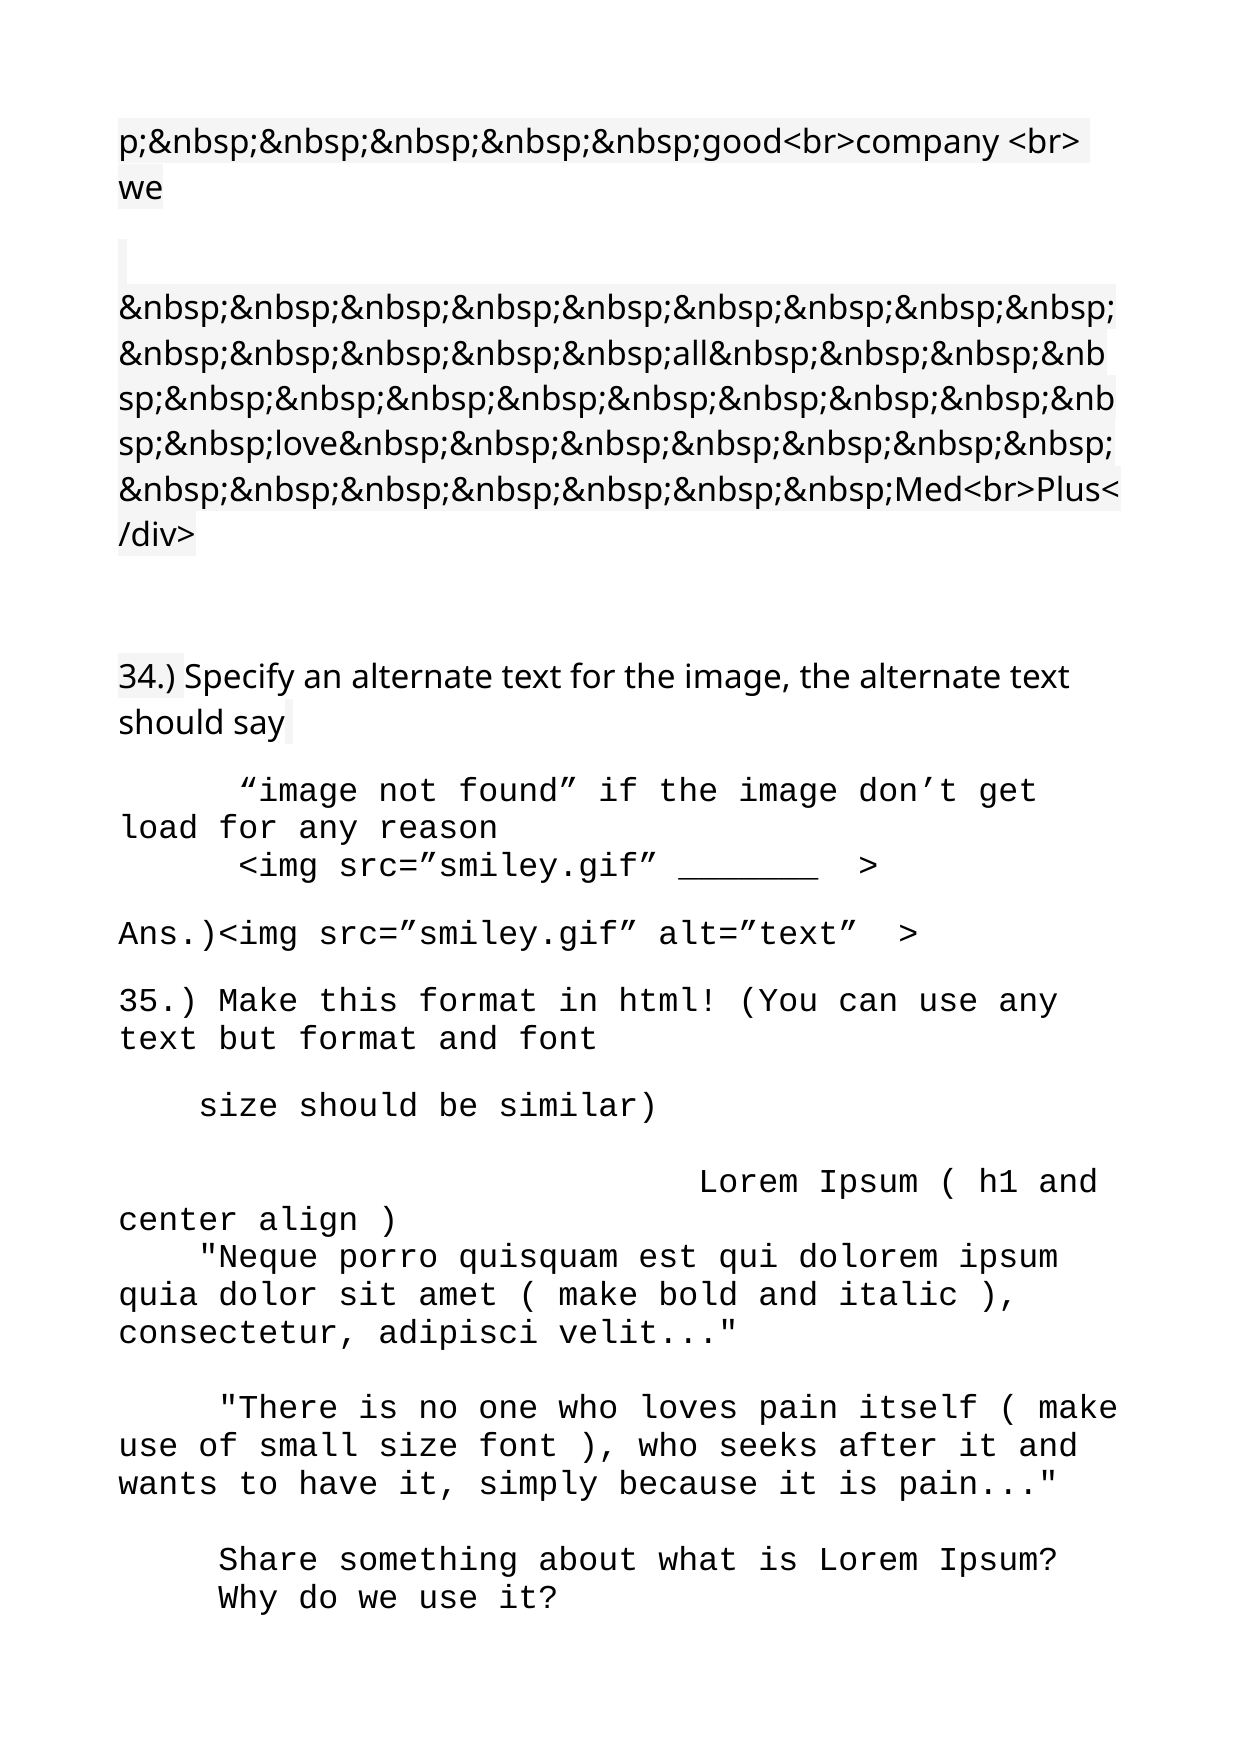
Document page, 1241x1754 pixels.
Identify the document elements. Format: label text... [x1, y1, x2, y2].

text size should be similar) [118, 1089, 1122, 1127]
text 35.) Make this format in html! (You can use any text but format and font [118, 984, 1122, 1059]
text &nbsp;&nbsp;&nbsp;&nbsp;&nbsp;&nbsp;&nbsp;&nbsp;&nbsp;&nbsp;&nbsp;&nbsp;&nbsp;&nbsp;all&nbsp;&nbsp;&nbsp;&nbsp;&nbsp;&nbsp;&nbsp;&nbsp;&nbsp;&nbsp;&nbsp;&nbsp;&nbsp;&nbsp;love&nbsp;&nbsp;&nbsp;&nbsp;&nbsp;&nbsp;&nbsp;&nbsp;&nbsp;&nbsp;&nbsp;&nbsp;&nbsp;&nbsp;Med<br>Plus</div> [118, 238, 1122, 556]
text Ans.)<img src=”smiley.gif” alt=”text” > [118, 916, 1122, 954]
text Share something about what is Lorem Ipsum? [118, 1542, 1122, 1580]
text p;&nbsp;&nbsp;&nbsp;&nbsp;&nbsp;good<br>company <br> we [118, 118, 1122, 209]
text "Neque porro quisquam est qui dolorem ipsum quia dolor sit amet ( make bold and italic ), consectetur, adipisci velit..." [118, 1240, 1122, 1353]
text Why do we use it? [118, 1580, 1122, 1618]
text <img src=”smiley.gif” _______ > [118, 849, 1122, 887]
text “image not found” if the image don’t get load for any reason [118, 773, 1122, 849]
text 34.) Specify an alternate text for the image, the alternate text should say [118, 653, 1122, 744]
text Lorem Ipsum ( h1 and center align ) [118, 1164, 1122, 1240]
text "There is no one who loves pain itself ( make use of small size font ), who seeks after it and wants to have it, simply because it is pain..." [118, 1391, 1122, 1505]
